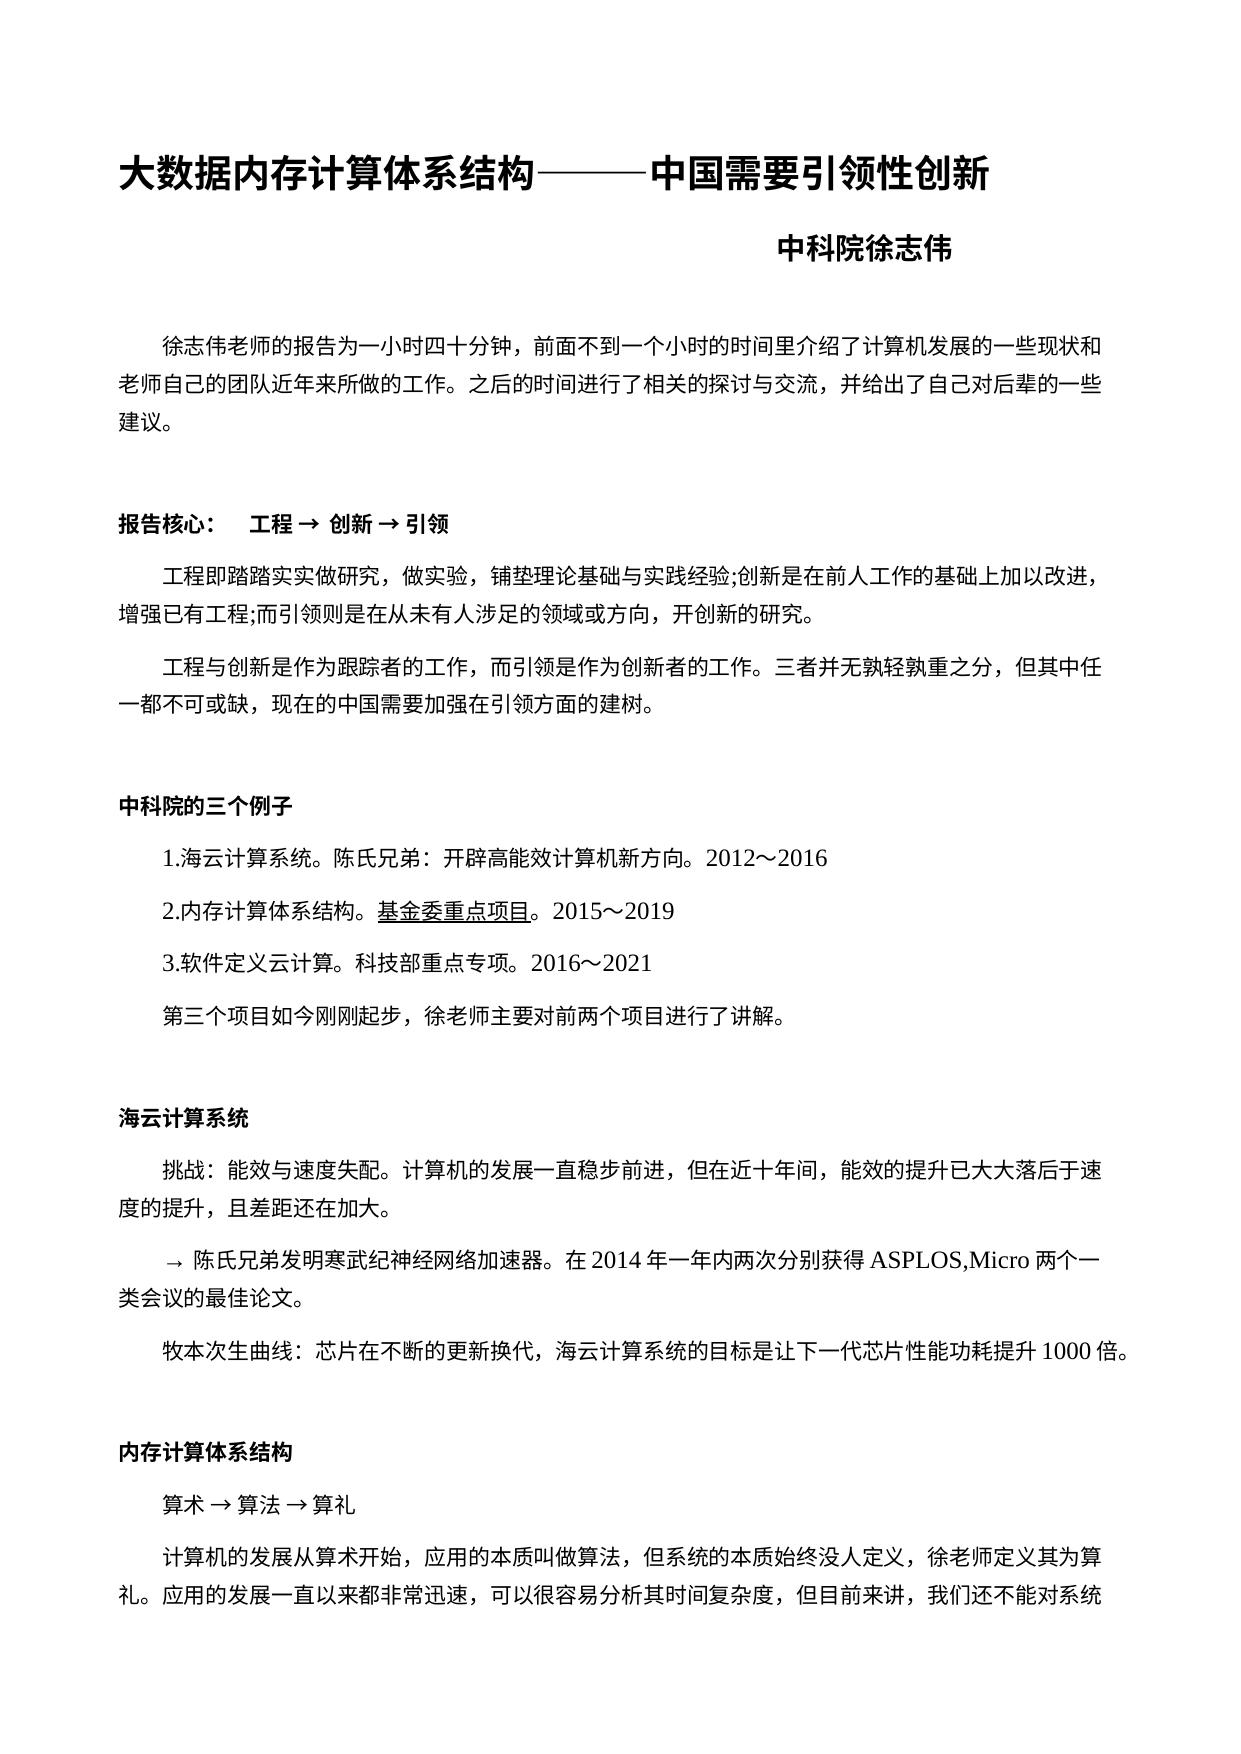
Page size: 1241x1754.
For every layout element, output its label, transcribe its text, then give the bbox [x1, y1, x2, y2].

subtitle 大数据内存计算体系结构———中国需要引领性创新 [118, 143, 1122, 198]
text 第三个项目如今刚刚起步，徐老师主要对前两个项目进行了讲解。 [118, 999, 1122, 1031]
subtitle 中科院徐志伟 [118, 225, 1122, 268]
text 中科院的三个例子 [118, 789, 1122, 821]
text → 陈氏兄弟发明寒武纪神经网络加速器。在2014年一年内两次分别获得ASPLOS,Micro两个一类会议的最佳论文。 [118, 1243, 1122, 1313]
text 内存计算体系结构 [118, 1435, 1122, 1467]
text 报告核心： 工程 → 创新 → 引领 [118, 507, 1122, 538]
text 算术 → 算法 → 算礼 [118, 1488, 1122, 1519]
text 3.软件定义云计算。科技部重点专项。2016～2021 [118, 946, 1122, 978]
text 挑战：能效与速度失配。计算机的发展一直稳步前进，但在近十年间，能效的提升已大大落后于速度的提升，且差距还在加大。 [118, 1153, 1122, 1223]
text 海云计算系统 [118, 1101, 1122, 1132]
text 计算机的发展从算术开始，应用的本质叫做算法，但系统的本质始终没人定义，徐老师定义其为算礼。应用的发展一直以来都非常迅速，可以很容易分析其时间复杂度，但目前来讲，我们还不能对系统 [118, 1540, 1122, 1610]
text 工程即踏踏实实做研究，做实验，铺垫理论基础与实践经验;创新是在前人工作的基础上加以改进，增强已有工程;而引领则是在从未有人涉足的领域或方向，开创新的研究。 [118, 559, 1122, 629]
text 工程与创新是作为跟踪者的工作，而引领是作为创新者的工作。三者并无孰轻孰重之分，但其中任一都不可或缺，现在的中国需要加强在引领方面的建树。 [118, 649, 1122, 719]
text 徐志伟老师的报告为一小时四十分钟，前面不到一个小时的时间里介绍了计算机发展的一些现状和老师自己的团队近年来所做的工作。之后的时间进行了相关的探讨与交流，并给出了自己对后辈的一些建议。 [118, 329, 1122, 437]
text 2.内存计算体系结构。基金委重点项目。2015～2019 [118, 894, 1122, 926]
text 1.海云计算系统。陈氏兄弟：开辟高能效计算机新方向。2012～2016 [118, 841, 1122, 873]
text 牧本次生曲线：芯片在不断的更新换代，海云计算系统的目标是让下一代芯片性能功耗提升1000倍。 [118, 1334, 1122, 1366]
